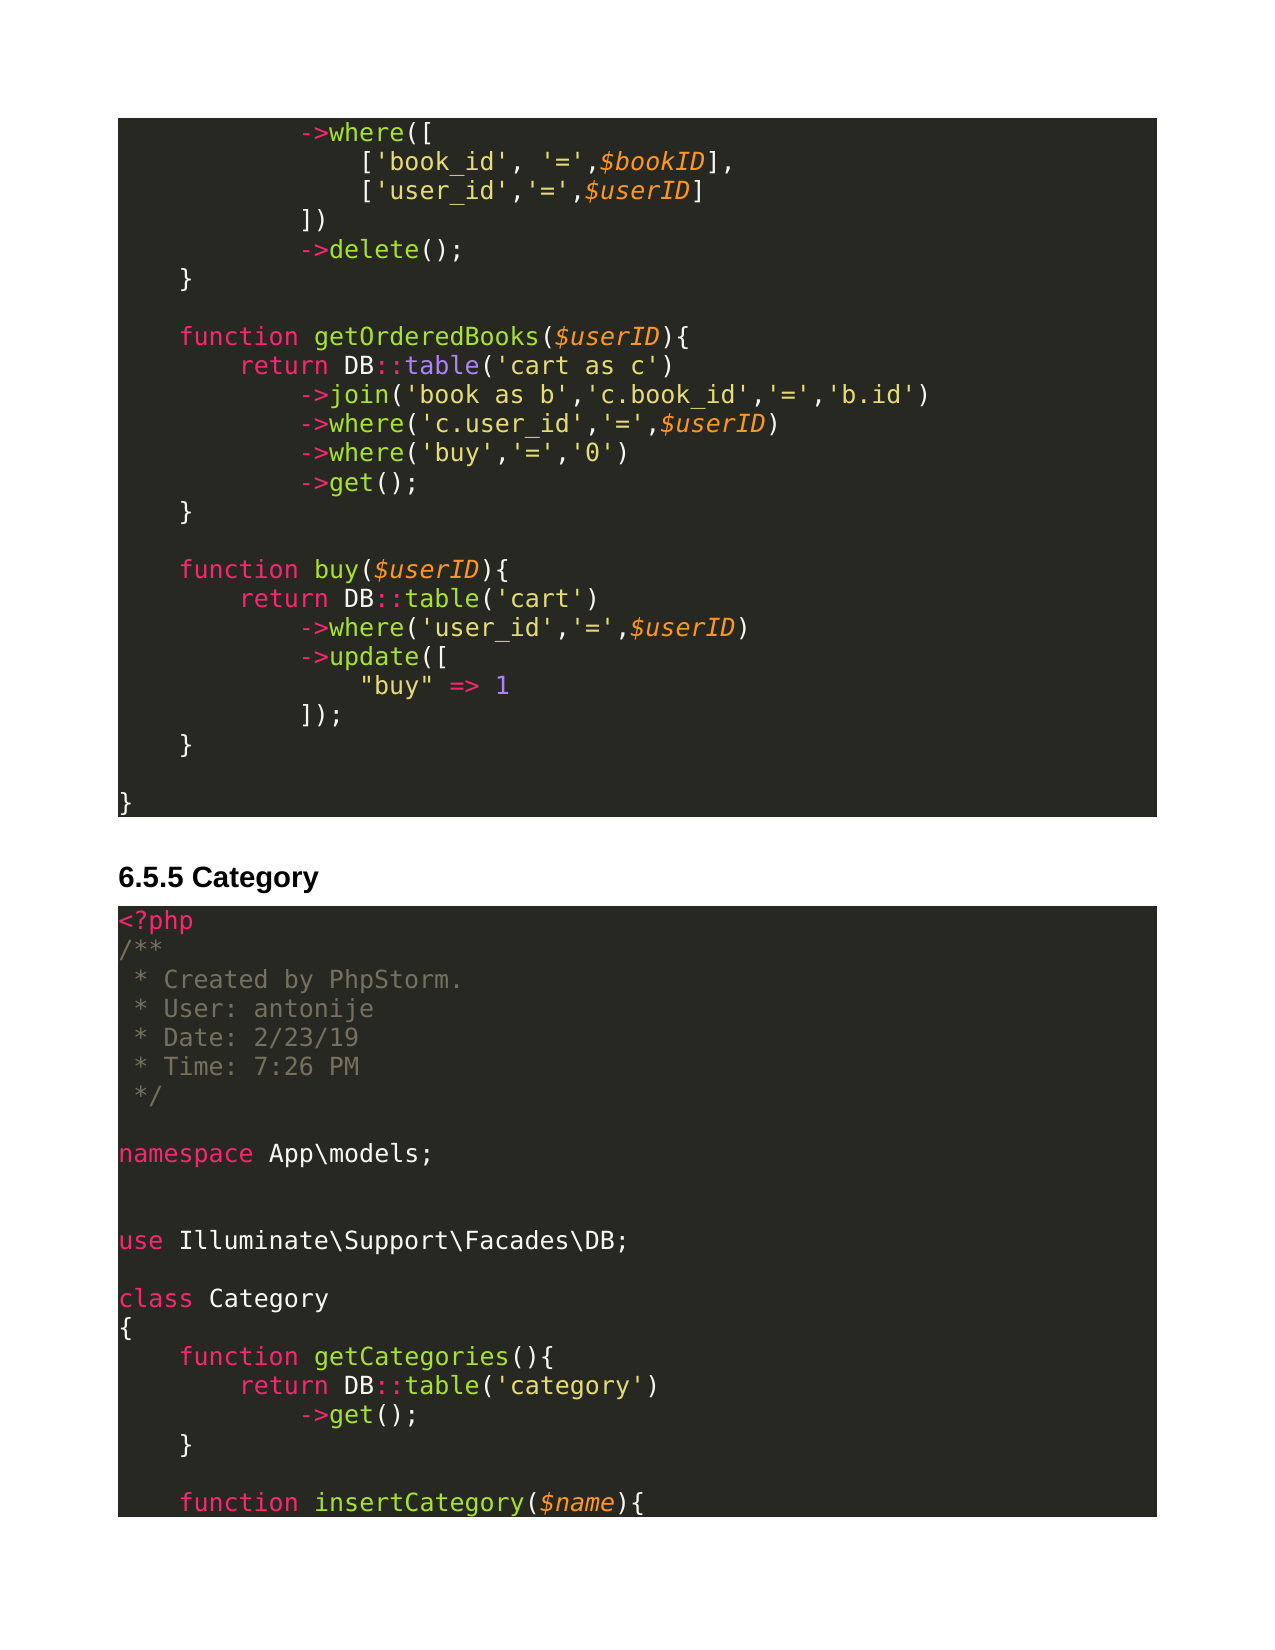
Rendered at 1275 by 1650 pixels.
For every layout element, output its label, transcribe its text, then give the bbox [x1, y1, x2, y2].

text ->where([ ['book_id', '=',$bookID], ['user_id','=',$userID] ]) ->delete(); } function getOrderedBooks($userID){ return DB::table('cart as c') ->join('book as b','c.book_id','=','b.id') ->where('c.user_id','=',$userID) ->where('buy','=','0') ->get(); } function buy($userID){ return DB::table('cart') ->where('user_id','=',$userID) ->update([ "buy" => 1 ]); } } [118, 118, 1157, 817]
text <?php /** * Created by PhpStorm. * User: antonije * Date: 2/23/19 * Time: 7:26 PM */ namespace App\models; use Illuminate\Support\Facades\DB; class Category { function getCategories(){ return DB::table('category') ->get(); } function insertCategory($name){ [118, 906, 1157, 1517]
subtitle 6.5.5 Category [118, 860, 1157, 894]
